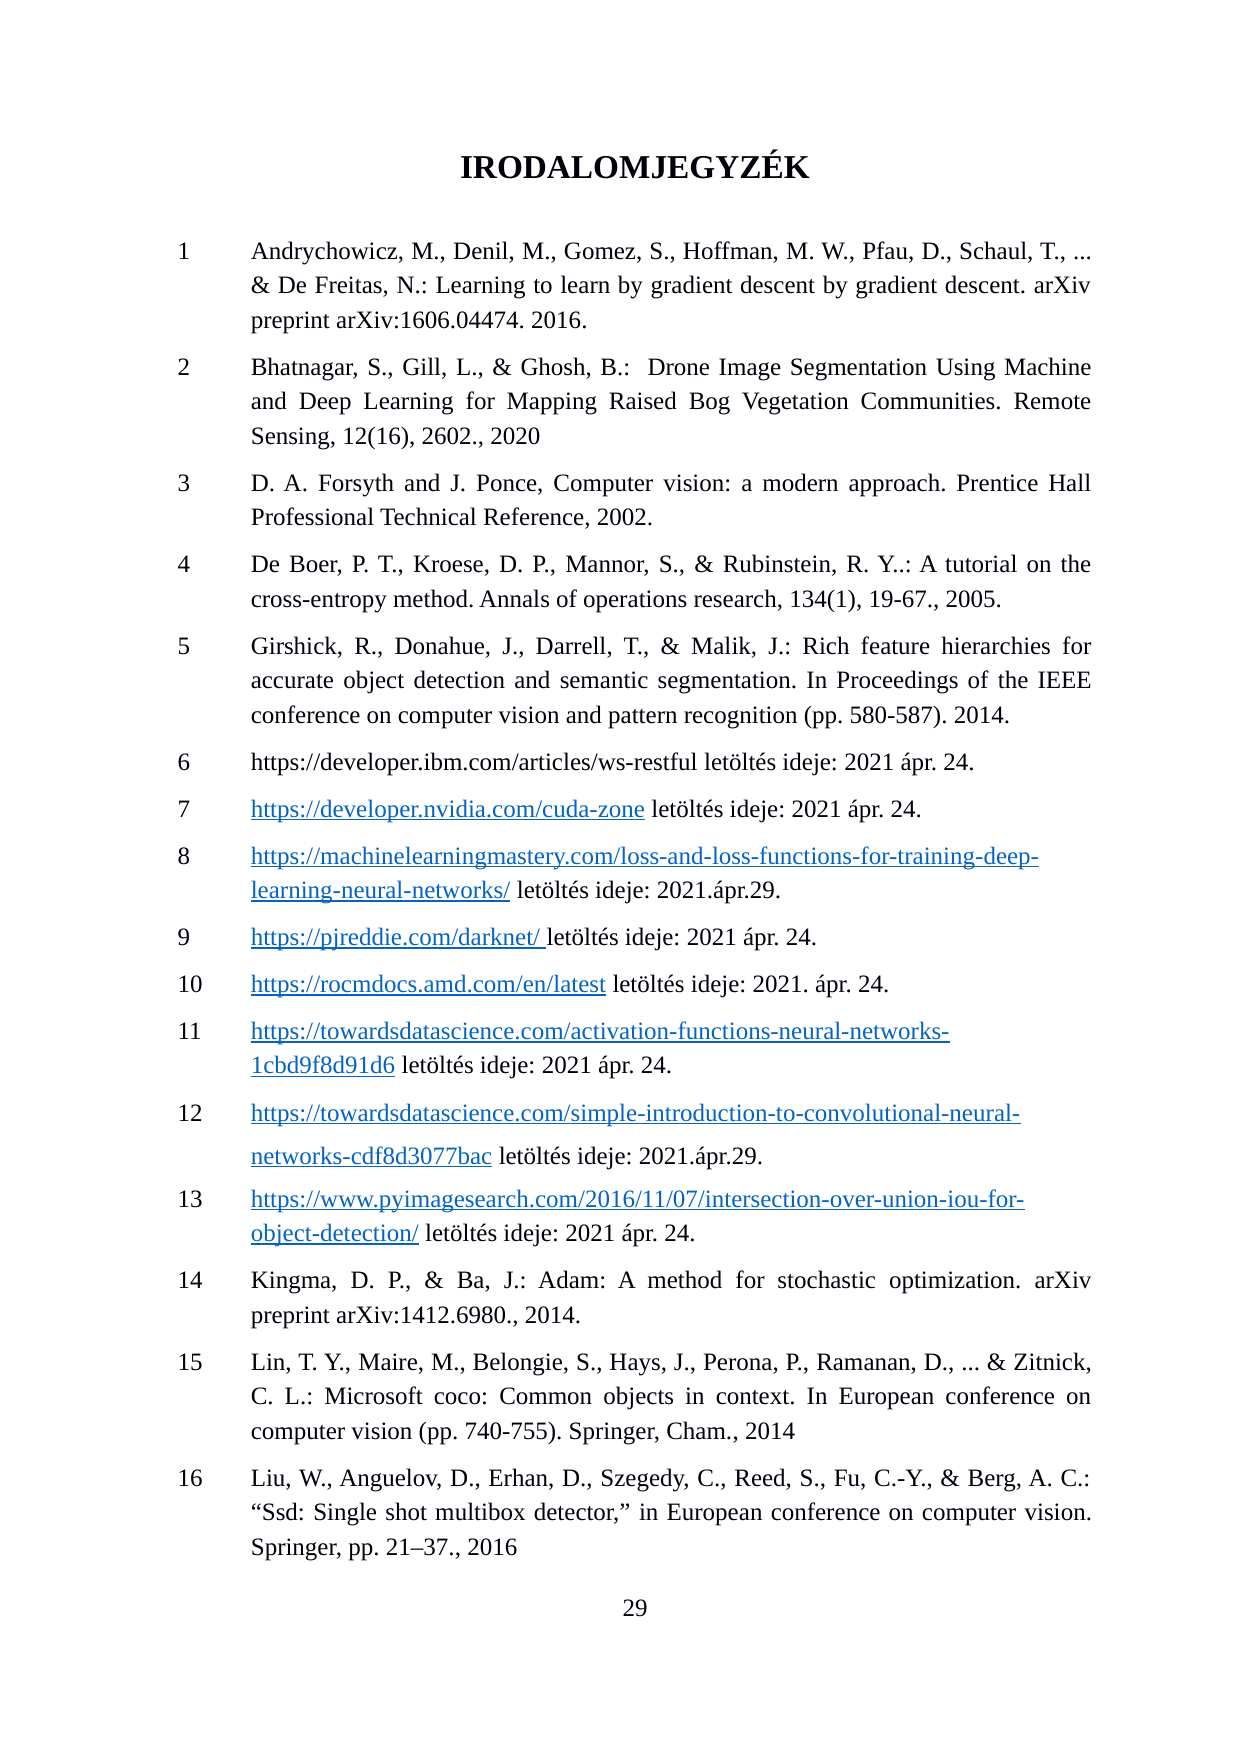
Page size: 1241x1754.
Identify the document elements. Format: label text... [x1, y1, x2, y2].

list Bhatnagar, S., Gill, L., & Ghosh, B.: Drone Image Segmentation Using Machine and Deep Learning for Mapping Raised Bog Vegetation Communities. Remote Sensing, 12(16), 2602., 2020 [177, 352, 1092, 450]
list De Boer, P. T., Kroese, D. P., Mannor, S., & Rubinstein, R. Y..: A tutorial on the cross-entropy method. Annals of operations research, 134(1), 19-67., 2005. [177, 549, 1092, 613]
list https://developer.ibm.com/articles/ws-restful letöltés ideje: 2021 ápr. 24. [177, 747, 1092, 776]
list Kingma, D. P., & Ba, J.: Adam: A method for stochastic optimization. arXiv preprint arXiv:1412.6980., 2014. [177, 1265, 1092, 1328]
list https://developer.nvidia.com/cuda-zone letöltés ideje: 2021 ápr. 24. [177, 794, 1092, 822]
list https://towardsdatascience.com/activation-functions-neural-networks-1cbd9f8d91d6 letöltés ideje: 2021 ápr. 24. [177, 1016, 1092, 1079]
list Andrychowicz, M., Denil, M., Gomez, S., Hoffman, M. W., Pfau, D., Schaul, T., ... & De Freitas, N.: Learning to learn by gradient descent by gradient descent. arXiv preprint arXiv:1606.04474. 2016. [177, 236, 1092, 334]
list https://towardsdatascience.com/simple-introduction-to-convolutional-neural-networks-cdf8d3077bac letöltés ideje: 2021.ápr.29. [177, 1098, 1092, 1169]
list Lin, T. Y., Maire, M., Belongie, S., Hays, J., Perona, P., Ramanan, D., ... & Zitnick, C. L.: Microsoft coco: Common objects in context. In European conference on computer vision (pp. 740-755). Springer, Cham., 2014 [177, 1347, 1092, 1444]
list https://www.pyimagesearch.com/2016/11/07/intersection-over-union-iou-for-object-detection/ letöltés ideje: 2021 ápr. 24. [177, 1184, 1092, 1247]
list https://machinelearningmastery.com/loss-and-loss-functions-for-training-deep-learning-neural-networks/ letöltés ideje: 2021.ápr.29. [177, 841, 1092, 904]
subtitle Irodalomjegyzék [177, 148, 1092, 186]
list D. A. Forsyth and J. Ponce, Computer vision: a modern approach. Prentice Hall Professional Technical Reference, 2002. [177, 468, 1092, 531]
list https://pjreddie.com/darknet/ letöltés ideje: 2021 ápr. 24. [177, 922, 1092, 951]
list Girshick, R., Donahue, J., Darrell, T., & Malik, J.: Rich feature hierarchies for accurate object detection and semantic segmentation. In Proceedings of the IEEE conference on computer vision and pattern recognition (pp. 580-587). 2014. [177, 631, 1092, 728]
list Liu, W., Anguelov, D., Erhan, D., Szegedy, C., Reed, S., Fu, C.-Y., & Berg, A. C.: “Ssd: Single shot multibox detector,” in European conference on computer vision. Springer, pp. 21–37., 2016 [177, 1463, 1092, 1560]
list https://rocmdocs.amd.com/en/latest letöltés ideje: 2021. ápr. 24. [177, 969, 1092, 998]
